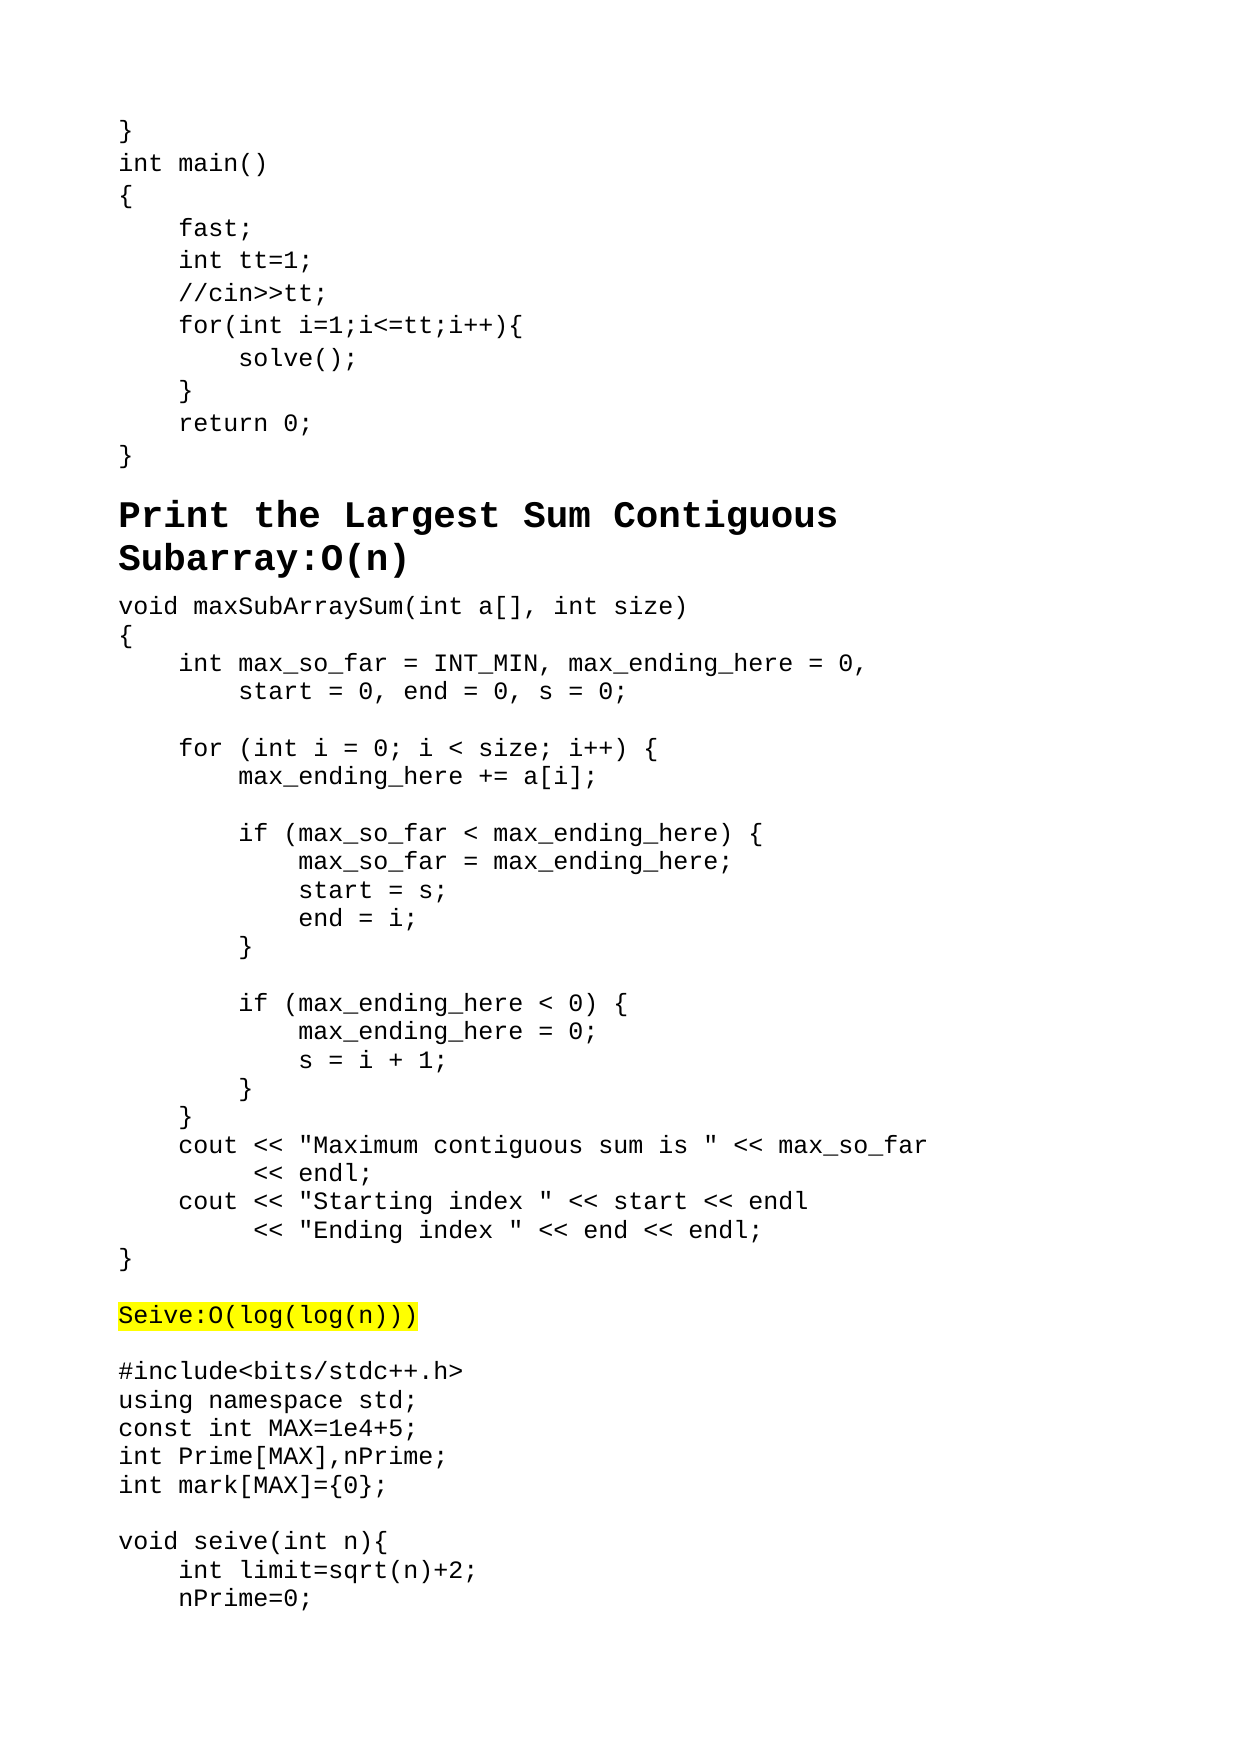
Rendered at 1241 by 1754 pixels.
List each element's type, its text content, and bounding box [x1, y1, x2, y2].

text start = 0, end = 0, s = 0; [118, 679, 1122, 707]
text end = i; [118, 906, 1122, 934]
text { [118, 183, 1122, 211]
text start = s; [118, 877, 1122, 906]
text max_so_far = max_ending_here; [118, 849, 1122, 877]
text } [118, 378, 1122, 406]
text } [118, 1246, 1122, 1274]
text cout << "Starting index " << start << endl [118, 1189, 1122, 1217]
text return 0; [118, 411, 1122, 439]
text nPrime=0; [118, 1586, 1122, 1614]
text for (int i = 0; i < size; i++) { [118, 736, 1122, 764]
text using namespace std; [118, 1387, 1122, 1416]
text void seive(int n){ [118, 1529, 1122, 1557]
text max_ending_here += a[i]; [118, 764, 1122, 792]
text { [118, 622, 1122, 651]
text #include<bits/stdc++.h> [118, 1359, 1122, 1387]
text solve(); [118, 346, 1122, 374]
text const int MAX=1e4+5; [118, 1416, 1122, 1444]
text max_ending_here = 0; [118, 1019, 1122, 1047]
text int max_so_far = INT_MIN, max_ending_here = 0, [118, 651, 1122, 679]
text } [118, 118, 1122, 146]
text cout << "Maximum contiguous sum is " << max_so_far [118, 1132, 1122, 1161]
text int main() [118, 151, 1122, 179]
text s = i + 1; [118, 1047, 1122, 1076]
subtitle Print the Largest Sum Contiguous Subarray:O(n) [118, 496, 1122, 581]
text int mark[MAX]={0}; [118, 1472, 1122, 1501]
text int limit=sqrt(n)+2; [118, 1557, 1122, 1586]
text //cin>>tt; [118, 281, 1122, 309]
text if (max_so_far < max_ending_here) { [118, 821, 1122, 849]
text int Prime[MAX],nPrime; [118, 1444, 1122, 1472]
text } [118, 443, 1122, 471]
text } [118, 1104, 1122, 1132]
text fast; [118, 216, 1122, 244]
text << "Ending index " << end << endl; [118, 1217, 1122, 1246]
text } [118, 934, 1122, 962]
text int tt=1; [118, 248, 1122, 276]
text Seive:O(log(log(n))) [118, 1302, 1122, 1331]
text } [118, 1076, 1122, 1104]
text << endl; [118, 1161, 1122, 1189]
text if (max_ending_here < 0) { [118, 991, 1122, 1019]
text void maxSubArraySum(int a[], int size) [118, 594, 1122, 622]
text for(int i=1;i<=tt;i++){ [118, 313, 1122, 341]
